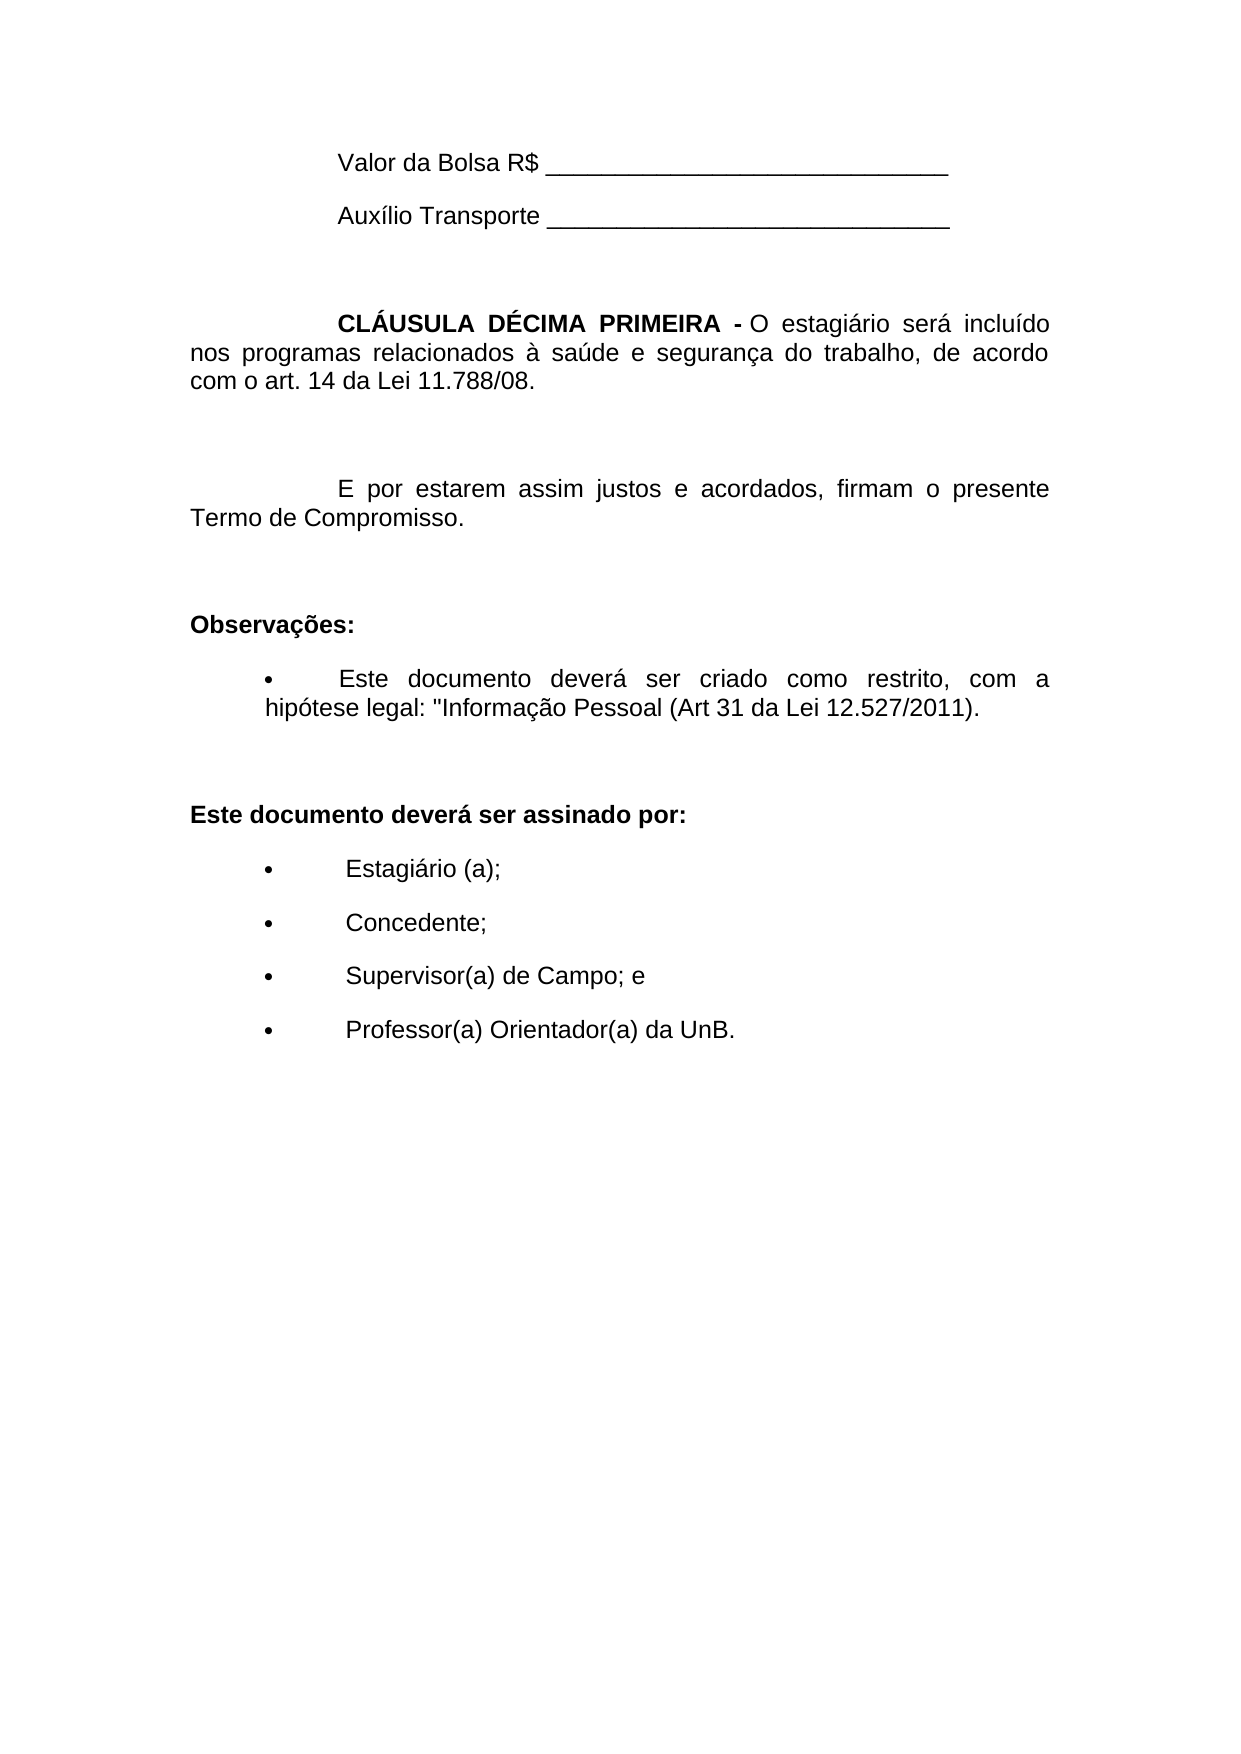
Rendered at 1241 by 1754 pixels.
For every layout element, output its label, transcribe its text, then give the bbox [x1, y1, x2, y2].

text Observações: [190, 610, 1051, 639]
text E por estarem assim justos e acordados, firmam o presente Termo de Compromisso. [190, 474, 1051, 531]
text CLÁUSULA DÉCIMA PRIMEIRA - O estagiário será incluído nos programas relacionados à saúde e segurança do trabalho, de acordo com o art. 14 da Lei 11.788/08. [190, 309, 1051, 395]
list Concedente; [265, 908, 1051, 936]
list Supervisor(a) de Campo; e [265, 961, 1051, 990]
text Este documento deverá ser assinado por: [190, 800, 1051, 829]
list Professor(a) Orientador(a) da UnB. [265, 1015, 1051, 1044]
list Este documento deverá ser criado como restrito, com a hipótese legal: "Informação Pessoal (Art 31 da Lei 12.527/2011). [265, 664, 1051, 721]
list Estagiário (a); [265, 854, 1051, 883]
text Valor da Bolsa R$ _____________________________ [190, 148, 1051, 176]
text Auxílio Transporte _____________________________ [190, 201, 1051, 230]
